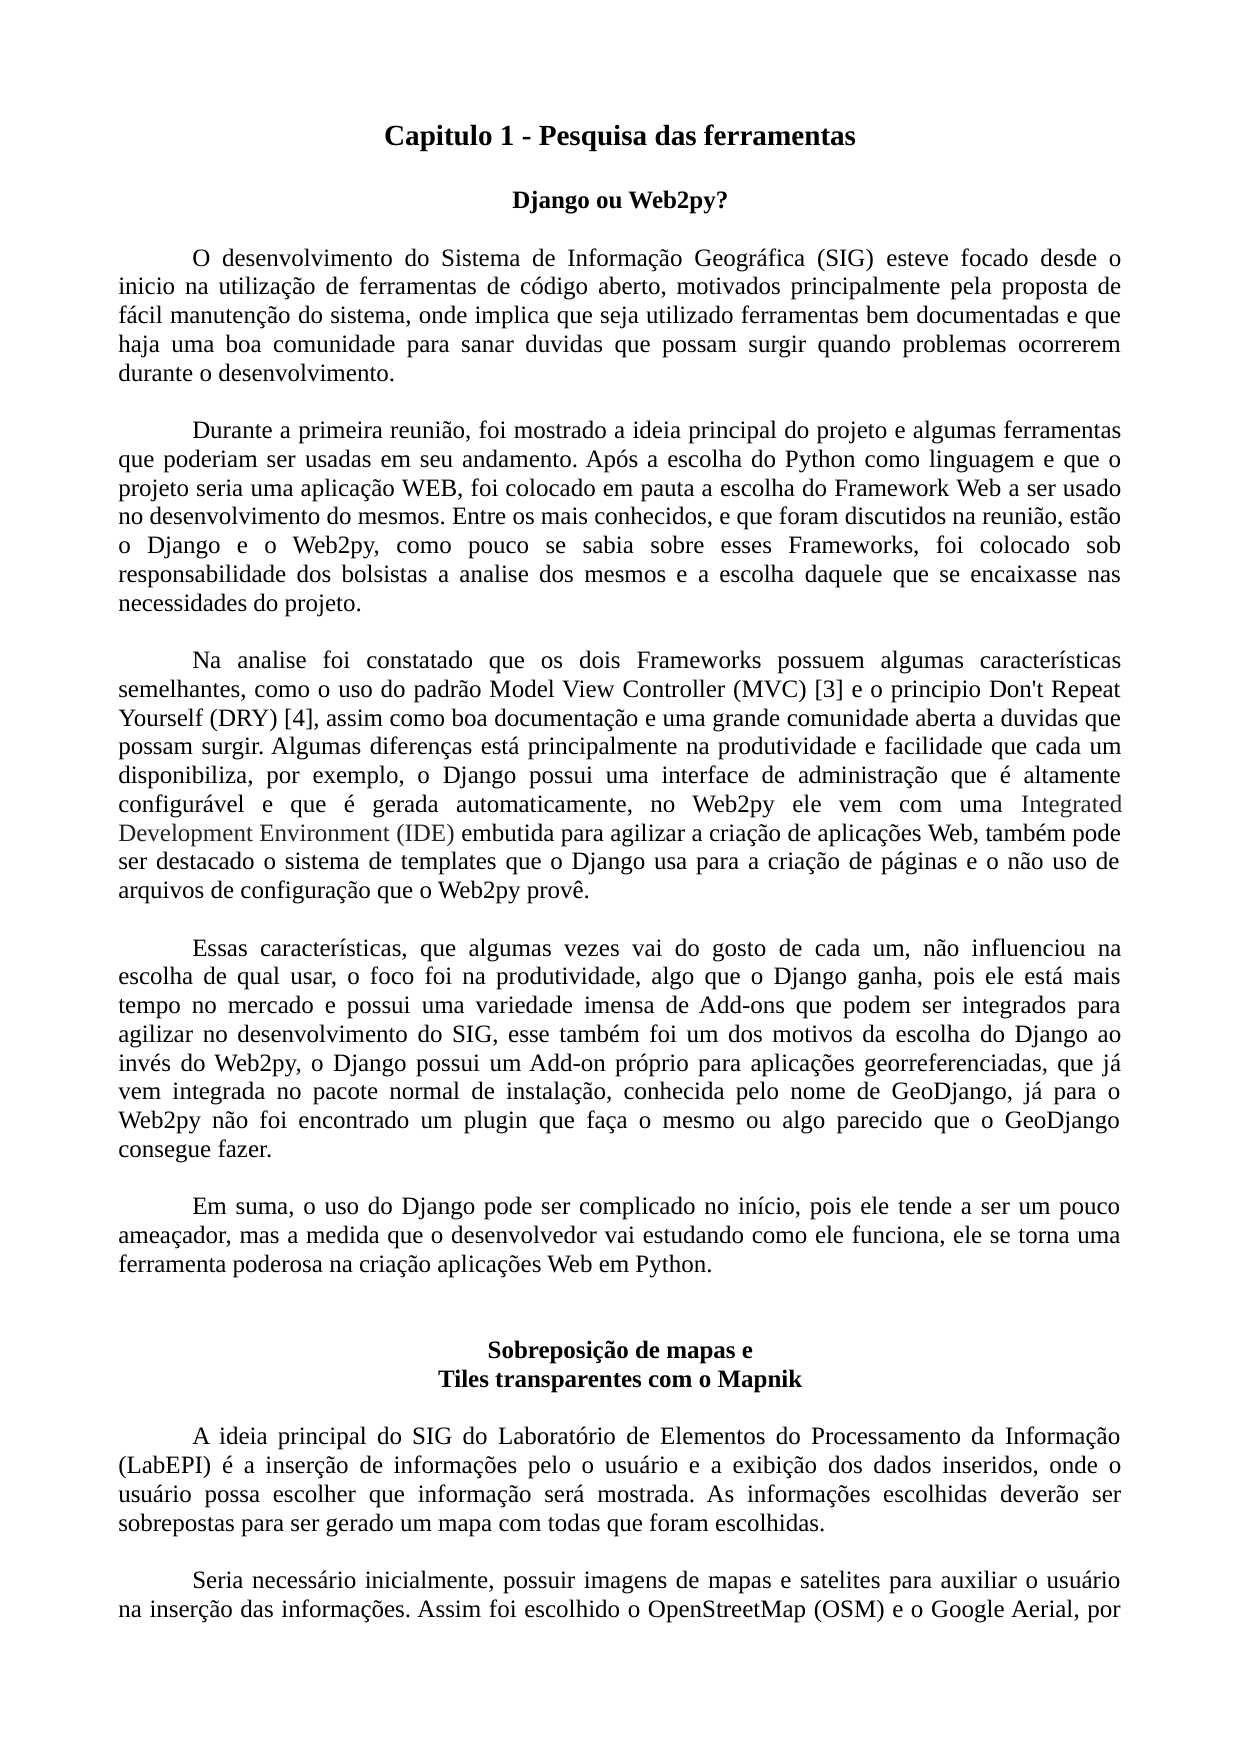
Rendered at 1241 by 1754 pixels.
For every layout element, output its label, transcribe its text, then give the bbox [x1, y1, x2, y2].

text Em suma, o uso do Django pode ser complicado no início, pois ele tende a ser um pouco ameaçador, mas a medida que o desenvolvedor vai estudando como ele funciona, ele se torna uma ferramenta poderosa na criação aplicações Web em Python. [118, 1191, 1122, 1278]
text Na analise foi constatado que os dois Frameworks possuem algumas características semelhantes, como o uso do padrão Model View Controller (MVC) [3] e o principio Don't Repeat Yourself (DRY) [4], assim como boa documentação e uma grande comunidade aberta a duvidas que possam surgir. Algumas diferenças está principalmente na produtividade e facilidade que cada um disponibiliza, por exemplo, o Django possui uma interface de administração que é altamente configurável e que é gerada automaticamente, no Web2py ele vem com uma Integrated Development Environment (IDE) embutida para agilizar a criação de aplicações Web, também pode ser destacado o sistema de templates que o Django usa para a criação de páginas e o não uso de arquivos de configuração que o Web2py provê. [118, 645, 1122, 904]
text Essas características, que algumas vezes vai do gosto de cada um, não influenciou na escolha de qual usar, o foco foi na produtividade, algo que o Django ganha, pois ele está mais tempo no mercado e possui uma variedade imensa de Add-ons que podem ser integrados para agilizar no desenvolvimento do SIG, esse também foi um dos motivos da escolha do Django ao invés do Web2py, o Django possui um Add-on próprio para aplicações georreferenciadas, que já vem integrada no pacote normal de instalação, conhecida pelo nome de GeoDjango, já para o Web2py não foi encontrado um plugin que faça o mesmo ou algo parecido que o GeoDjango consegue fazer. [118, 933, 1122, 1163]
text Durante a primeira reunião, foi mostrado a ideia principal do projeto e algumas ferramentas que poderiam ser usadas em seu andamento. Após a escolha do Python como linguagem e que o projeto seria uma aplicação WEB, foi colocado em pauta a escolha do Framework Web a ser usado no desenvolvimento do mesmos. Entre os mais conhecidos, e que foram discutidos na reunião, estão o Django e o Web2py, como pouco se sabia sobre esses Frameworks, foi colocado sob responsabilidade dos bolsistas a analise dos mesmos e a escolha daquele que se encaixasse nas necessidades do projeto. [118, 415, 1122, 616]
text O desenvolvimento do Sistema de Informação Geográfica (SIG) esteve focado desde o inicio na utilização de ferramentas de código aberto, motivados principalmente pela proposta de fácil manutenção do sistema, onde implica que seja utilizado ferramentas bem documentadas e que haja uma boa comunidade para sanar duvidas que possam surgir quando problemas ocorrerem durante o desenvolvimento. [118, 243, 1122, 386]
text Sobreposição de mapas e [118, 1335, 1122, 1364]
text A ideia principal do SIG do Laboratório de Elementos do Processamento da Informação (LabEPI) é a inserção de informações pelo o usuário e a exibição dos dados inseridos, onde o usuário possa escolher que informação será mostrada. As informações escolhidas deverão ser sobrepostas para ser gerado um mapa com todas que foram escolhidas. [118, 1421, 1122, 1536]
text Capitulo 1 - Pesquisa das ferramentas [118, 118, 1122, 152]
text Seria necessário inicialmente, possuir imagens de mapas e satelites para auxiliar o usuário na inserção das informações. Assim foi escolhido o OpenStreetMap (OSM) e o Google Aerial, por [118, 1565, 1122, 1623]
text Django ou Web2py? [118, 185, 1122, 214]
text Tiles transparentes com o Mapnik [118, 1364, 1122, 1393]
